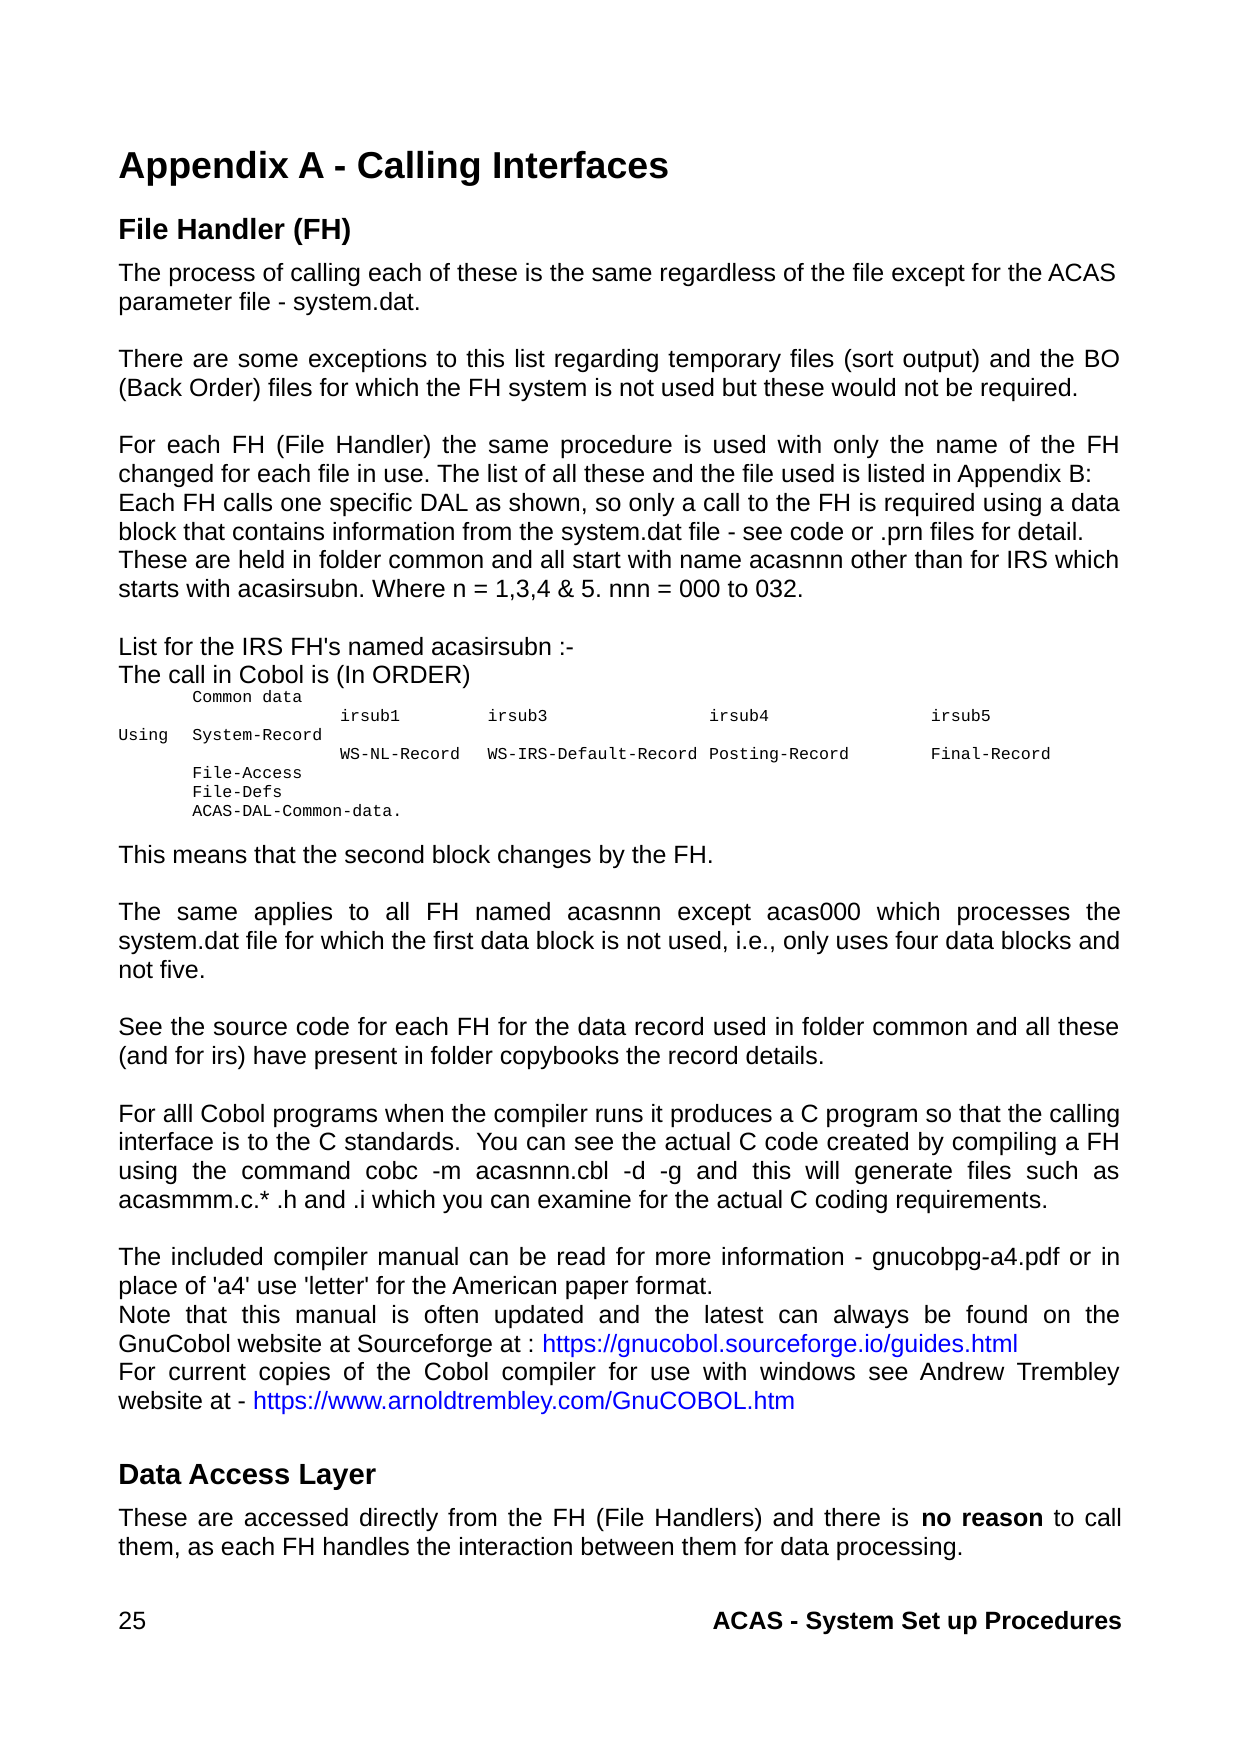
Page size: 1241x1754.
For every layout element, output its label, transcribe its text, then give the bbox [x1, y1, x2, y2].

text Note that this manual is often updated and the latest can always be found on the GnuCobol website at Sourceforge at : https://gnucobol.sourceforge.io/guides.html [118, 1300, 1122, 1357]
text irsub1 irsub3 irsub4 irsub5 [118, 708, 1122, 727]
subtitle Data Access Layer [118, 1457, 1122, 1491]
text The call in Cobol is (In ORDER) [118, 660, 1122, 689]
text For current copies of the Cobol compiler for use with windows see Andrew Trembley website at - https://www.arnoldtrembley.com/GnuCOBOL.htm [118, 1357, 1122, 1415]
text Common data [118, 689, 1122, 708]
text This means that the second block changes by the FH. [118, 840, 1122, 869]
text These are accessed directly from the FH (File Handlers) and there is no reason to call them, as each FH handles the interaction between them for data processing. [118, 1503, 1122, 1560]
text Each FH calls one specific DAL as shown, so only a call to the FH is required using a data block that contains information from the system.dat file - see code or .prn files for detail. [118, 488, 1122, 545]
text Using System-Record [118, 727, 1122, 746]
text WS-NL-Record WS-IRS-Default-Record Posting-Record Final-Record [118, 746, 1122, 764]
text List for the IRS FH's named acasirsubn :- [118, 632, 1122, 660]
text ACAS-DAL-Common-data. [118, 802, 1122, 821]
text For each FH (File Handler) the same procedure is used with only the name of the FH changed for each file in use. The list of all these and the file used is listed in Appendix B: [118, 430, 1122, 488]
text The included compiler manual can be read for more information - gnucobpg-a4.pdf or in place of 'a4' use 'letter' for the American paper format. [118, 1242, 1122, 1300]
text These are held in folder common and all start with name acasnnn other than for IRS which starts with acasirsubn. Where n = 1,3,4 & 5. nnn = 000 to 032. [118, 545, 1122, 603]
text There are some exceptions to this list regarding temporary files (sort output) and the BO (Back Order) files for which the FH system is not used but these would not be required. [118, 344, 1122, 402]
text File-Access [118, 764, 1122, 783]
text The process of calling each of these is the same regardless of the file except for the ACAS parameter file - system.dat. [118, 258, 1122, 315]
text For alll Cobol programs when the compiler runs it produces a C program so that the calling interface is to the C standards. You can see the actual C code created by compiling a FH using the command cobc -m acasnnn.cbl -d -g and this will generate files such as acasmmm.c.* .h and .i which you can examine for the actual C coding requirements. [118, 1099, 1122, 1214]
text The same applies to all FH named acasnnn except acas000 which processes the system.dat file for which the first data block is not used, i.e., only uses four data blocks and not five. [118, 897, 1122, 984]
text See the source code for each FH for the data record used in folder common and all these (and for irs) have present in folder copybooks the record details. [118, 1012, 1122, 1070]
text File-Defs [118, 783, 1122, 802]
subtitle Appendix A - Calling Interfaces [118, 143, 1122, 186]
subtitle File Handler (FH) [118, 212, 1122, 246]
